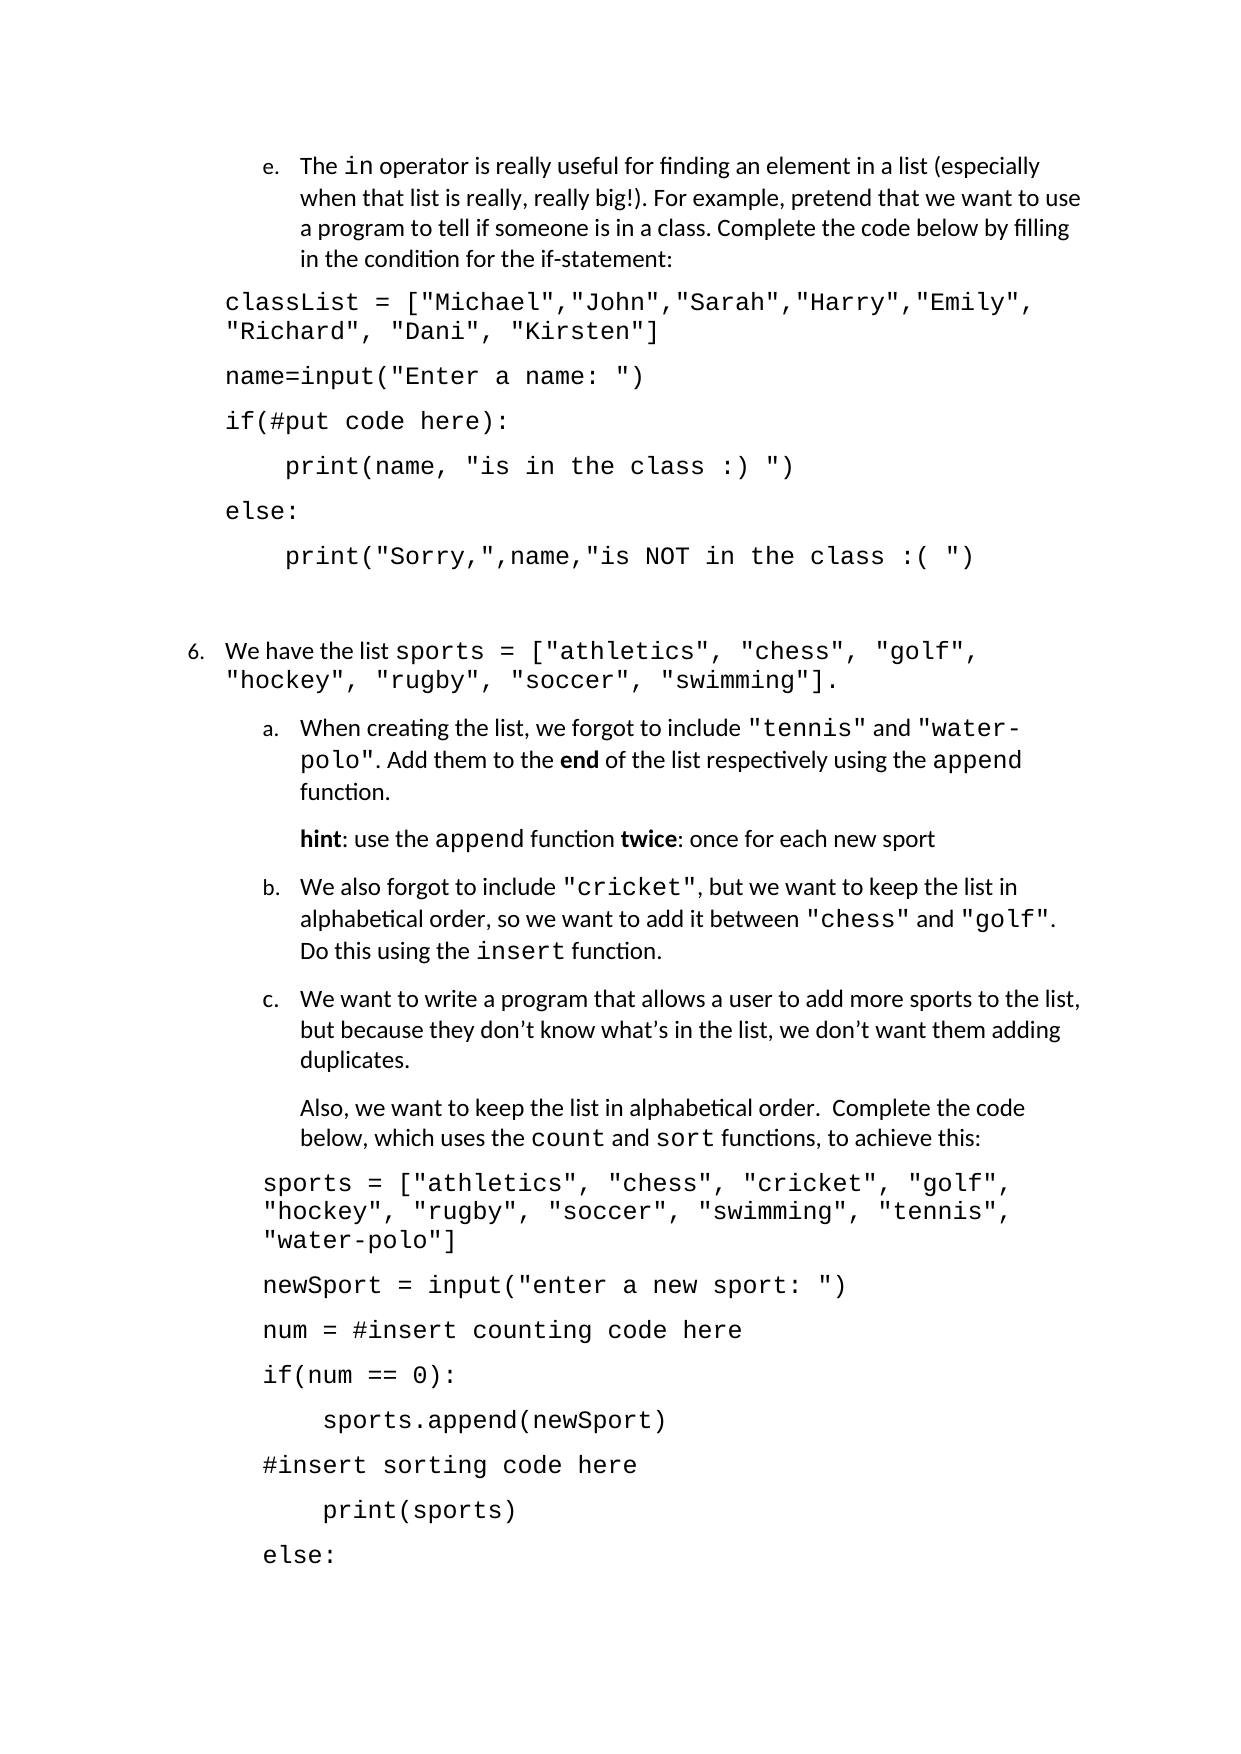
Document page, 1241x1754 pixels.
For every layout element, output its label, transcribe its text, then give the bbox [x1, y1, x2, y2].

text name=input("Enter a name: ") [225, 363, 1090, 392]
text sports.append(newSport) [262, 1407, 1090, 1436]
text classList = ["Michael","John","Sarah","Harry","Emily", "Richard", "Dani", "Kirsten"] [225, 290, 1090, 347]
text print(name, "is in the class :) ") [225, 453, 1090, 482]
text else: [225, 498, 1090, 527]
text if(num == 0): [262, 1362, 1090, 1391]
text newSport = input("enter a new sport: ") [262, 1272, 1090, 1301]
list hint: use the append function twice: once for each new sport [300, 823, 1090, 855]
list We want to write a program that allows a user to add more sports to the list, but because they don’t know what’s in the list, we don’t want them adding duplicates. [262, 983, 1090, 1075]
list Also, we want to keep the list in alphabetical order. Complete the code below, which uses the count and sort functions, to achieve this: [300, 1092, 1090, 1154]
list The in operator is really useful for finding an element in a list (especially when that list is really, really big!). For example, pretend that we want to use a program to tell if someone is in a class. Complete the code below by filling in the condition for the if-statement: [262, 150, 1090, 273]
list We have the list sports = ["athletics", "chess", "golf", "hockey", "rugby", "soccer", "swimming"]. [187, 636, 1090, 696]
text num = #insert counting code here [262, 1317, 1090, 1346]
list When creating the list, we forgot to include "tennis" and "water-polo". Add them to the end of the list respectively using the append function. [262, 712, 1090, 806]
text if(#put code here): [225, 408, 1090, 437]
text sports = ["athletics", "chess", "cricket", "golf", "hockey", "rugby", "soccer", "swimming", "tennis", "water-polo"] [262, 1171, 1090, 1256]
text print(sports) [262, 1497, 1090, 1526]
list We also forgot to include "cricket", but we want to keep the list in alphabetical order, so we want to add it between "chess" and "golf". Do this using the insert function. [262, 871, 1090, 967]
text else: [262, 1542, 1090, 1571]
text #insert sorting code here [262, 1452, 1090, 1481]
text print("Sorry,",name,"is NOT in the class :( ") [225, 543, 1090, 572]
